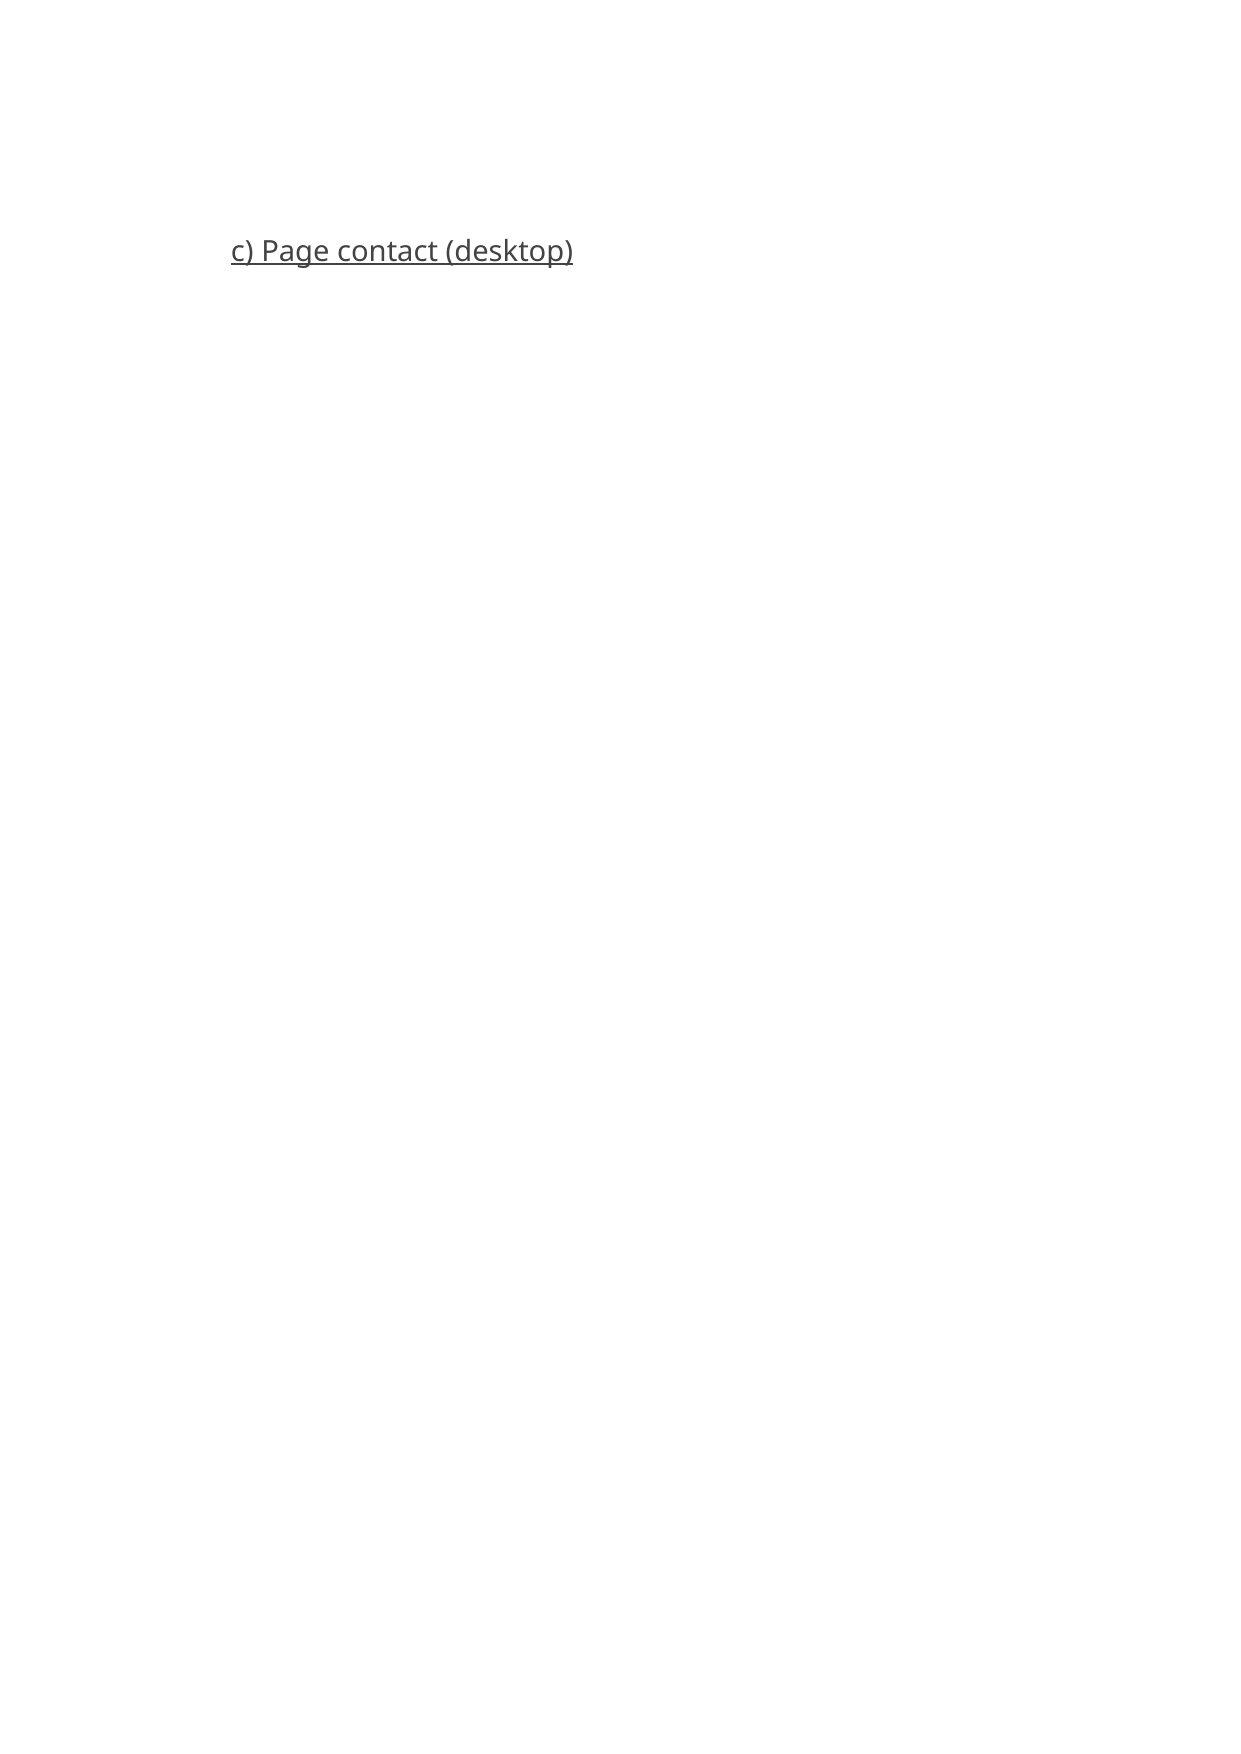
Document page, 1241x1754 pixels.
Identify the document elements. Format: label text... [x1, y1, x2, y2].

subtitle c) Page contact (desktop) [193, 230, 1122, 269]
